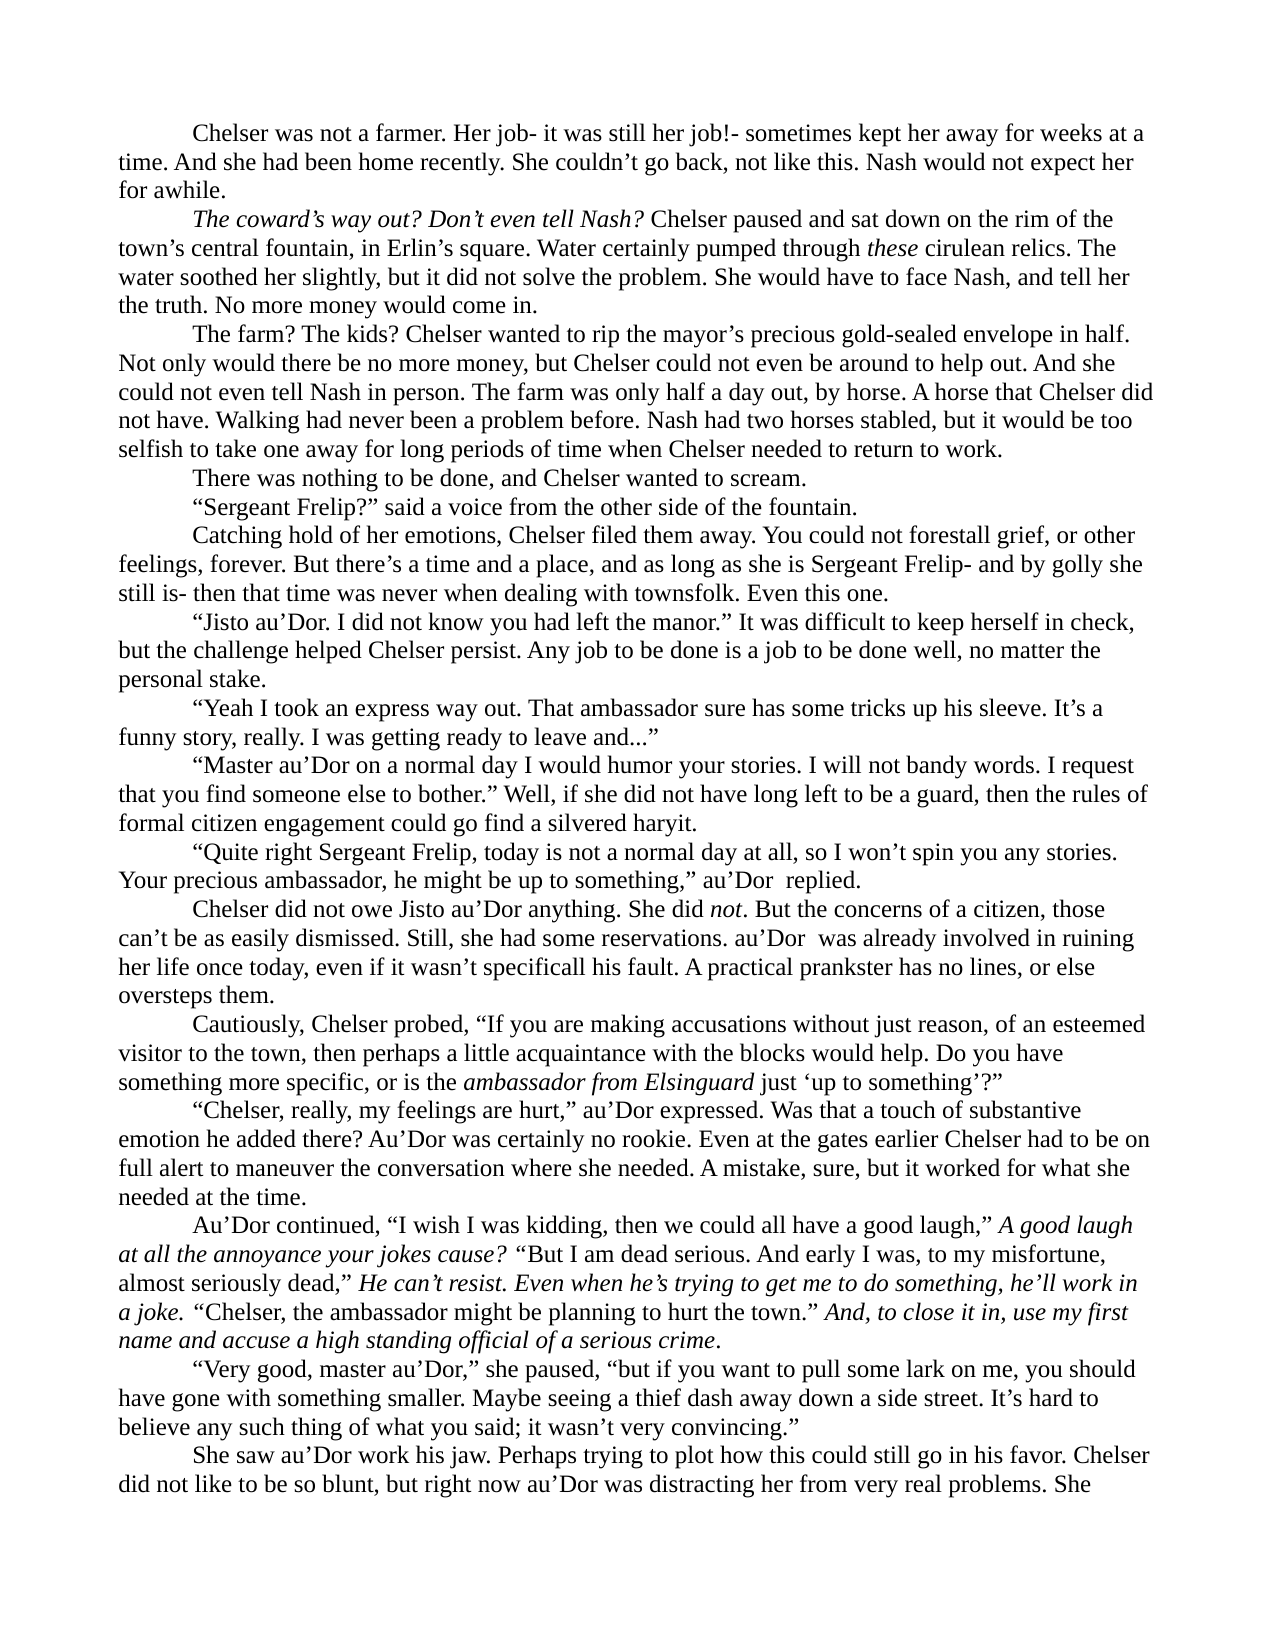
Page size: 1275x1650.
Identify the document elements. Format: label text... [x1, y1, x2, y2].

text “Sergeant Frelip?” said a voice from the other side of the fountain. [118, 492, 1157, 521]
text The farm? The kids? Chelser wanted to rip the mayor’s precious gold-sealed envelope in half. Not only would there be no more money, but Chelser could not even be around to help out. And she could not even tell Nash in person. The farm was only half a day out, by horse. A horse that Chelser did not have. Walking had never been a problem before. Nash had two horses stabled, but it would be too selfish to take one away for long periods of time when Chelser needed to return to work. [118, 319, 1157, 463]
text The coward’s way out? Don’t even tell Nash? Chelser paused and sat down on the rim of the town’s central fountain, in Erlin’s square. Water certainly pumped through these cirulean relics. The water soothed her slightly, but it did not solve the problem. She would have to face Nash, and tell her the truth. No more money would come in. [118, 204, 1157, 319]
text “Very good, master au’Dor,” she paused, “but if you want to pull some lark on me, you should have gone with something smaller. Maybe seeing a thief dash away down a side street. It’s hard to believe any such thing of what you said; it wasn’t very convincing.” [118, 1354, 1157, 1441]
text “Yeah I took an express way out. That ambassador sure has some tricks up his sleeve. It’s a funny story, really. I was getting ready to leave and...” [118, 693, 1157, 751]
text She saw au’Dor work his jaw. Perhaps trying to plot how this could still go in his favor. Chelser did not like to be so blunt, but right now au’Dor was distracting her from very real problems. She [118, 1441, 1157, 1498]
text Chelser did not owe Jisto au’Dor anything. She did not. But the concerns of a citizen, those can’t be as easily dismissed. Still, she had some reservations. au’Dor was already involved in ruining her life once today, even if it wasn’t specificall his fault. A practical prankster has no lines, or else oversteps them. [118, 894, 1157, 1009]
text Chelser was not a farmer. Her job- it was still her job!- sometimes kept her away for weeks at a time. And she had been home recently. She couldn’t go back, not like this. Nash would not expect her for awhile. [118, 118, 1157, 204]
text There was nothing to be done, and Chelser wanted to scream. [118, 463, 1157, 492]
text “Master au’Dor on a normal day I would humor your stories. I will not bandy words. I request that you find someone else to bother.” Well, if she did not have long left to be a guard, then the rules of formal citizen engagement could go find a silvered haryit. [118, 751, 1157, 837]
text “Jisto au’Dor. I did not know you had left the manor.” It was difficult to keep herself in check, but the challenge helped Chelser persist. Any job to be done is a job to be done well, no matter the personal stake. [118, 607, 1157, 693]
text “Quite right Sergeant Frelip, today is not a normal day at all, so I won’t spin you any stories. Your precious ambassador, he might be up to something,” au’Dor replied. [118, 837, 1157, 894]
text Au’Dor continued, “I wish I was kidding, then we could all have a good laugh,” A good laugh at all the annoyance your jokes cause? “But I am dead serious. And early I was, to my misfortune, almost seriously dead,” He can’t resist. Even when he’s trying to get me to do something, he’ll work in a joke. “Chelser, the ambassador might be planning to hurt the town.” And, to close it in, use my first name and accuse a high standing official of a serious crime. [118, 1211, 1157, 1354]
text Catching hold of her emotions, Chelser filed them away. You could not forestall grief, or other feelings, forever. But there’s a time and a place, and as long as she is Sergeant Frelip- and by golly she still is- then that time was never when dealing with townsfolk. Even this one. [118, 521, 1157, 607]
text “Chelser, really, my feelings are hurt,” au’Dor expressed. Was that a touch of substantive emotion he added there? Au’Dor was certainly no rookie. Even at the gates earlier Chelser had to be on full alert to maneuver the conversation where she needed. A mistake, sure, but it worked for what she needed at the time. [118, 1096, 1157, 1211]
text Cautiously, Chelser probed, “If you are making accusations without just reason, of an esteemed visitor to the town, then perhaps a little acquaintance with the blocks would help. Do you have something more specific, or is the ambassador from Elsinguard just ‘up to something’?” [118, 1009, 1157, 1096]
